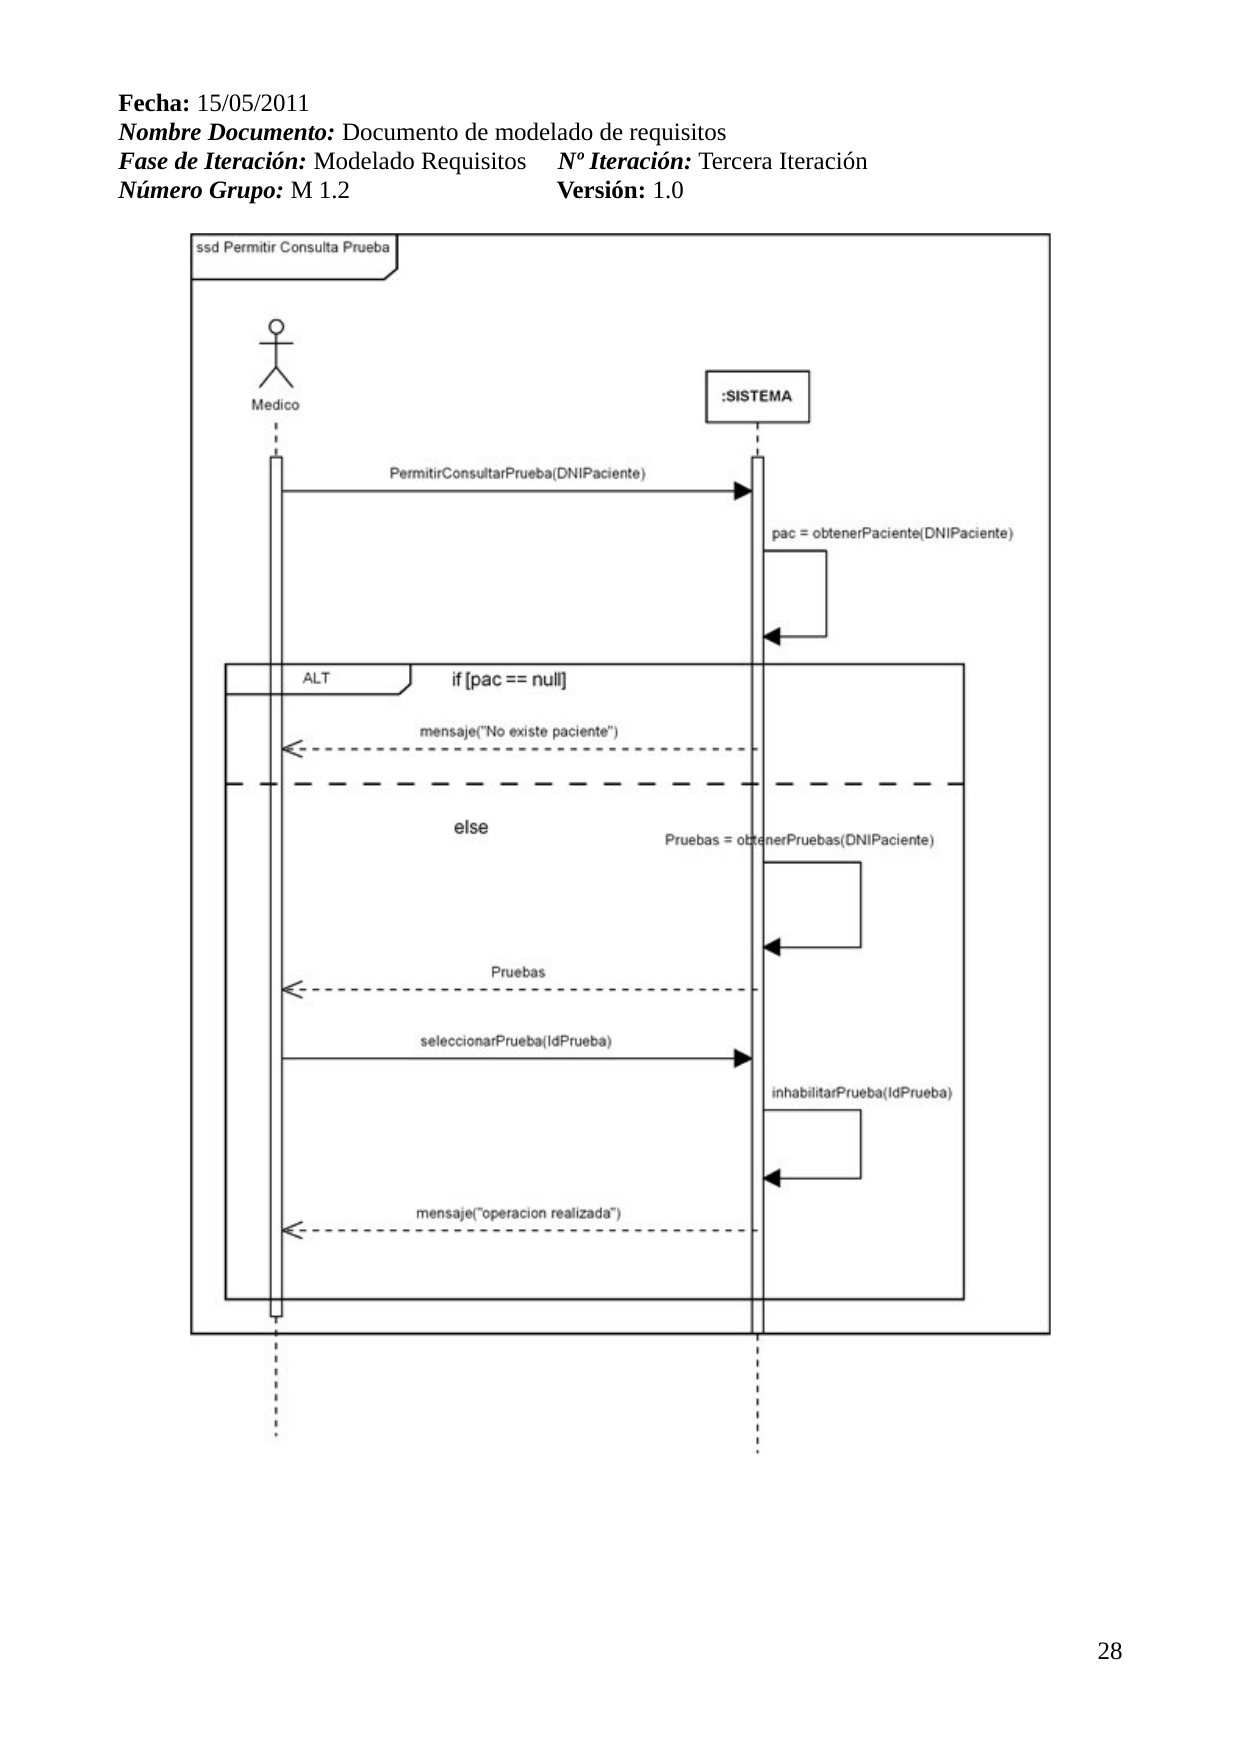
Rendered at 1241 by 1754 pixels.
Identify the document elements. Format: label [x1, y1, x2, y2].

picture [189, 233, 1051, 1455]
